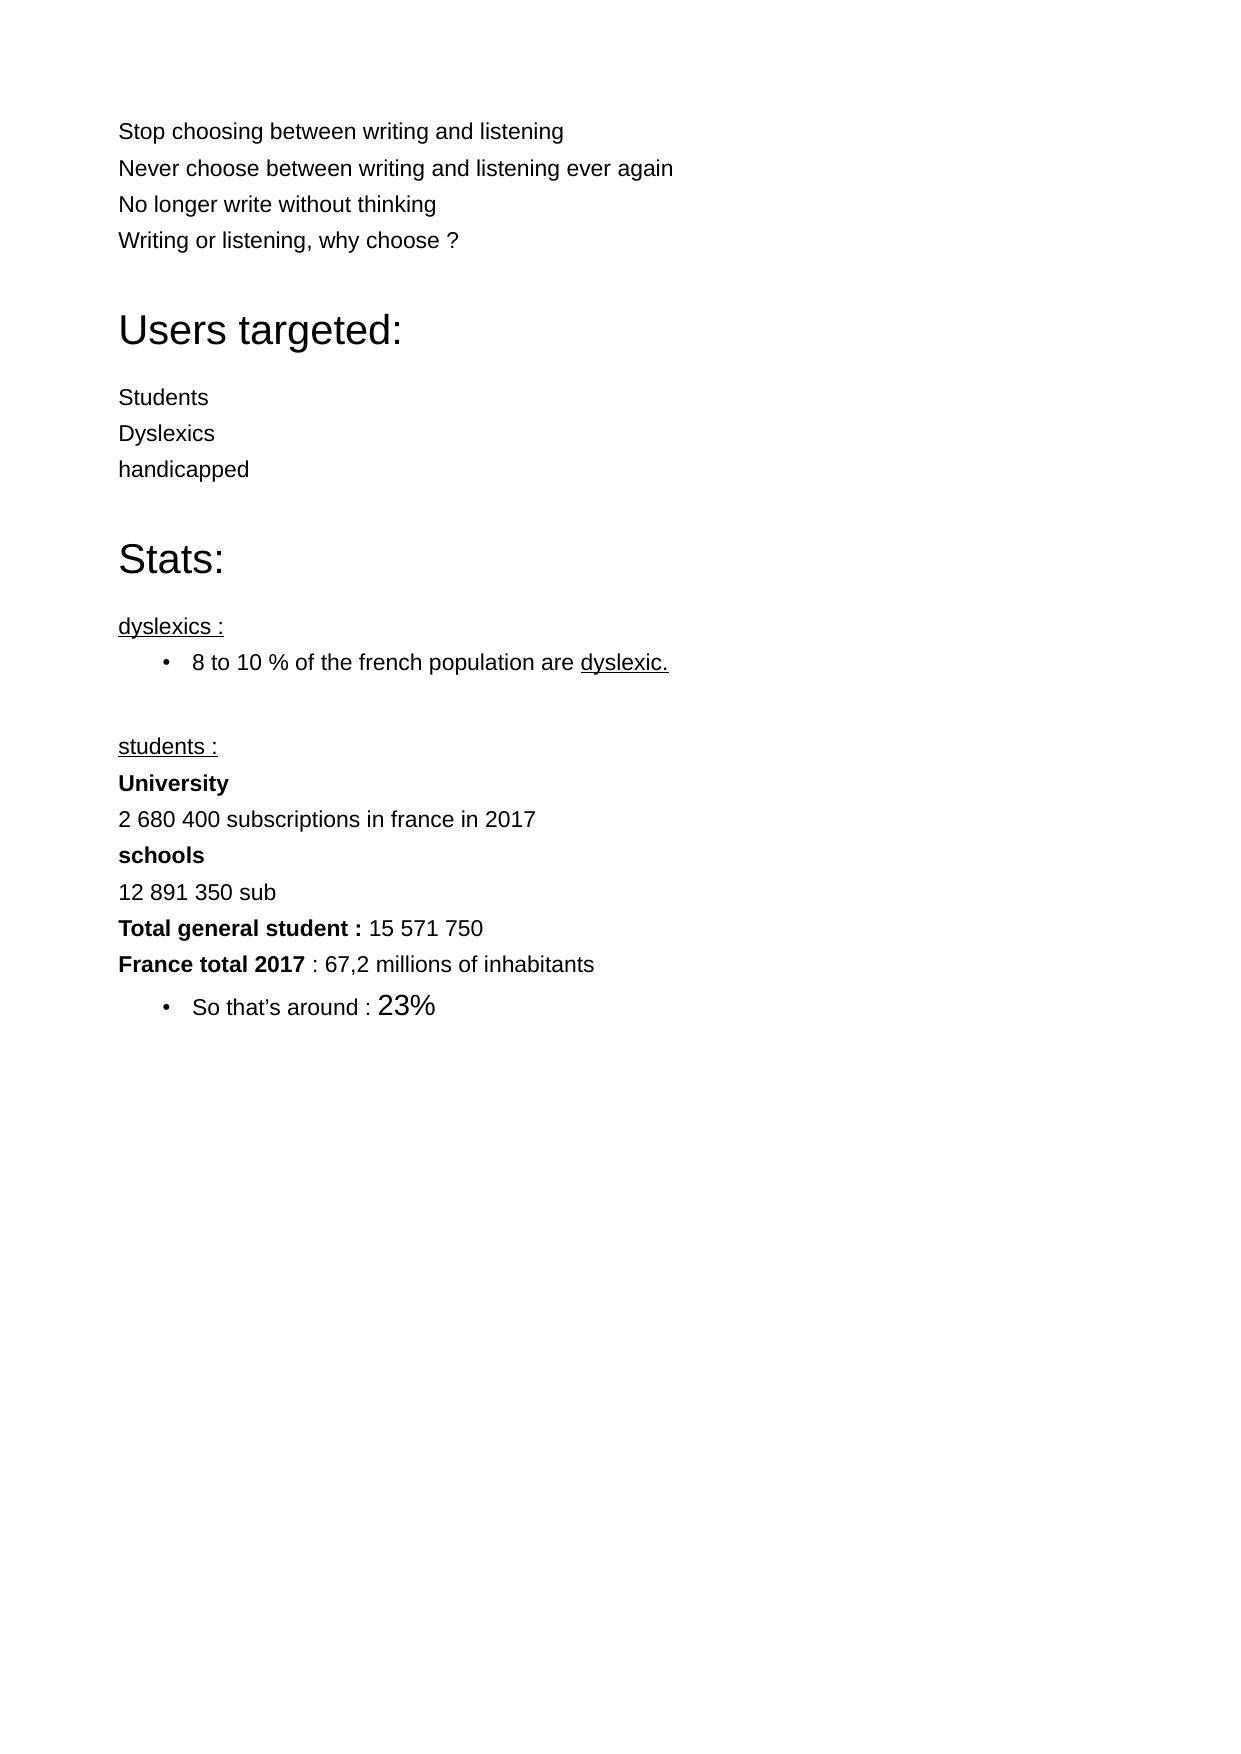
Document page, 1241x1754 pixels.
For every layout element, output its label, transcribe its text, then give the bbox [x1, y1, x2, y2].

text Stop choosing between writing and listening [118, 118, 1122, 144]
list So that’s around : 23% [162, 988, 1122, 1021]
text students : [118, 733, 1122, 760]
text Students [118, 384, 1122, 410]
text Dyslexics [118, 420, 1122, 446]
text 12 891 350 sub [118, 879, 1122, 905]
text Total general student : 15 571 750 [118, 915, 1122, 941]
text France total 2017 : 67,2 millions of inhabitants [118, 951, 1122, 978]
list 8 to 10 % of the french population are dyslexic. [162, 649, 1122, 676]
text No longer write without thinking [118, 191, 1122, 217]
text dyslexics : [118, 613, 1122, 639]
text University [118, 770, 1122, 796]
text schools [118, 842, 1122, 869]
text 2 680 400 subscriptions in france in 2017 [118, 806, 1122, 832]
subtitle Users targeted: [118, 305, 1122, 353]
text Writing or listening, why choose ? [118, 227, 1122, 253]
text Never choose between writing and listening ever again [118, 154, 1122, 181]
text handicapped [118, 456, 1122, 483]
subtitle Stats: [118, 534, 1122, 582]
